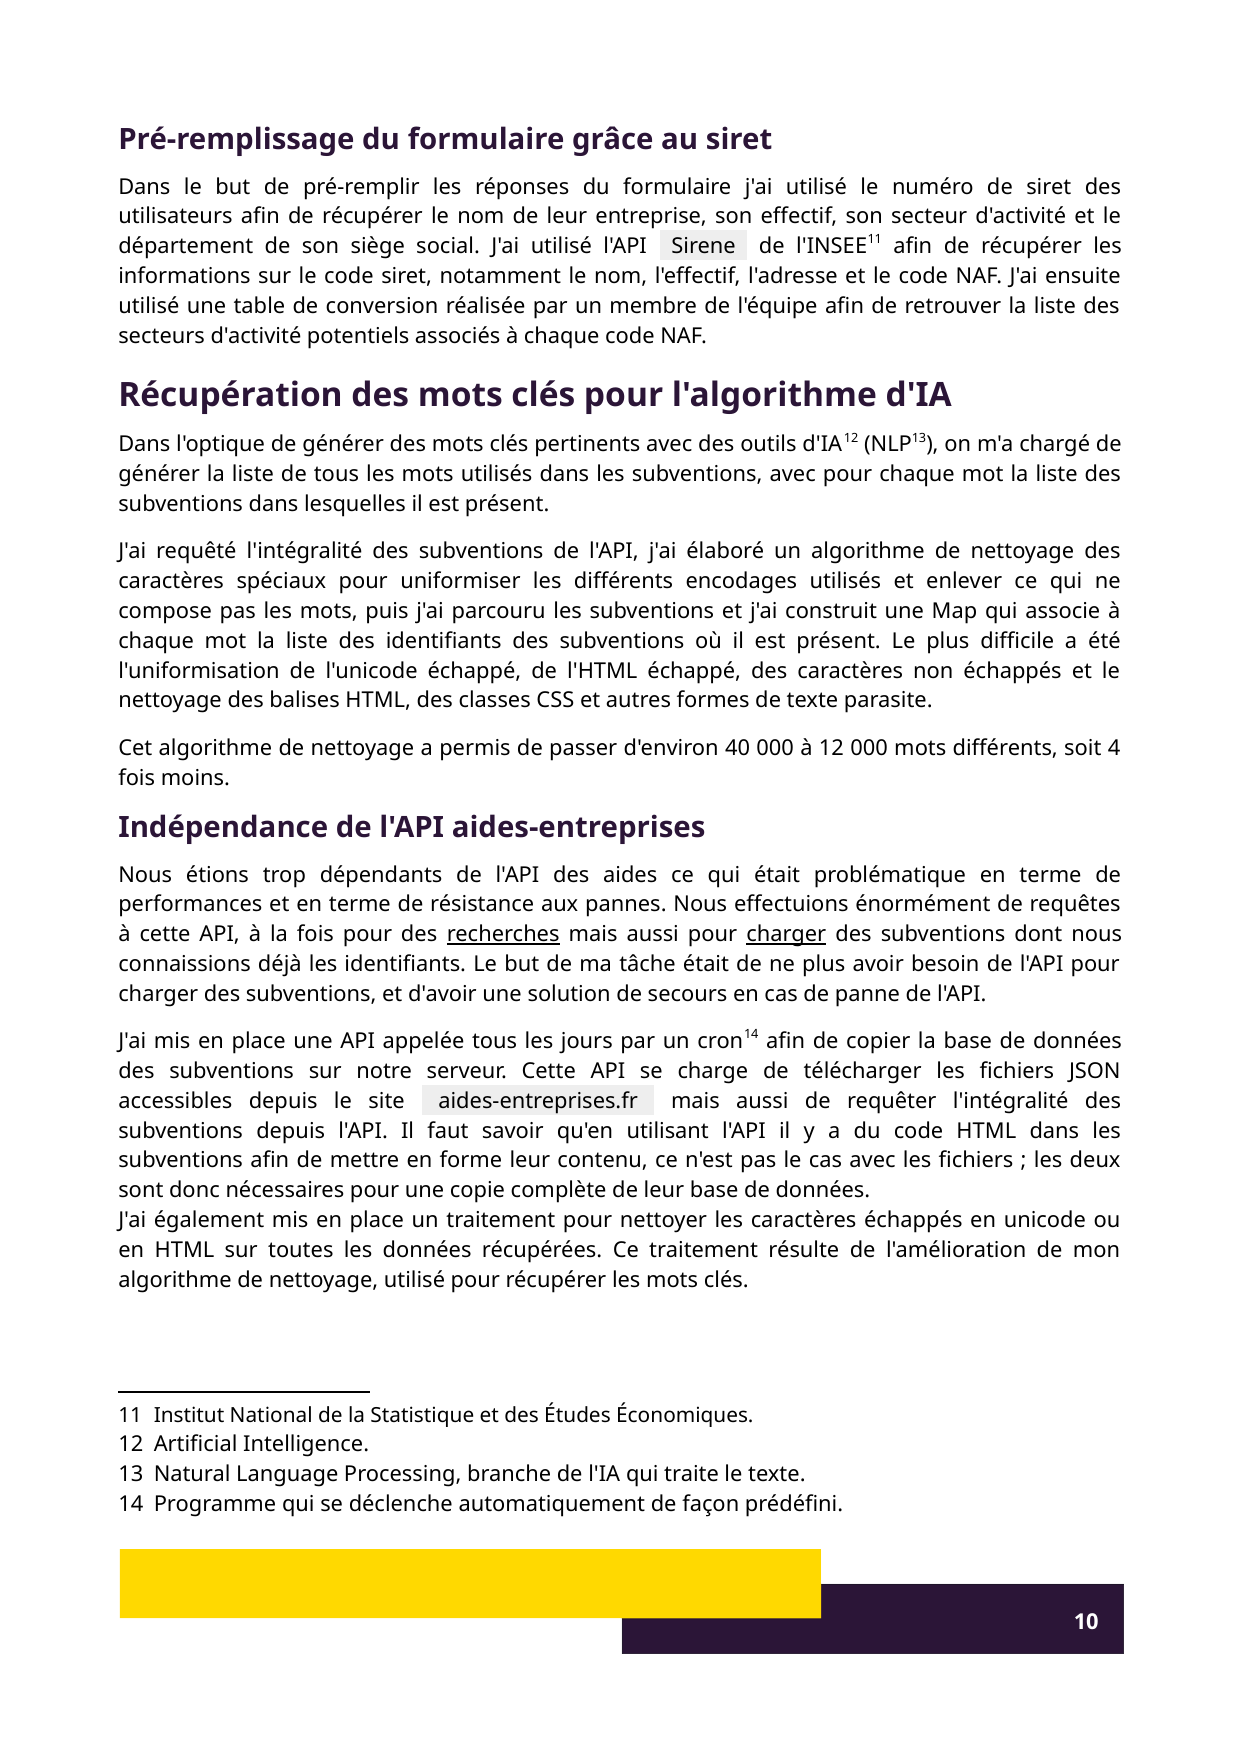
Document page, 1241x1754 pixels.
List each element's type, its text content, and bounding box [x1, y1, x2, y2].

subtitle Récupération des mots clés pour l'algorithme d'IA [118, 370, 1122, 416]
text Nous étions trop dépendants de l'API des aides ce qui était problématique en terme de performances et en terme de résistance aux pannes. Nous effectuions énormément de requêtes à cette API, à la fois pour des recherches mais aussi pour charger des subventions dont nous connaissions déjà les identifiants. Le but de ma tâche était de ne plus avoir besoin de l'API pour charger des subventions, et d'avoir une solution de secours en cas de panne de l'API. [118, 859, 1122, 1008]
picture [119, 1549, 1124, 1654]
subtitle Pré-remplissage du formulaire grâce au siret [118, 118, 1122, 158]
text J'ai requêté l'intégralité des subventions de l'API, j'ai élaboré un algorithme de nettoyage des caractères spéciaux pour uniformiser les différents encodages utilisés et enlever ce qui ne compose pas les mots, puis j'ai parcouru les subventions et j'ai construit une Map qui associe à chaque mot la liste des identifiants des subventions où il est présent. Le plus difficile a été l'uniformisation de l'unicode échappé, de l'HTML échappé, des caractères non échappés et le nettoyage des balises HTML, des classes CSS et autres formes de texte parasite. [118, 536, 1122, 714]
text J'ai mis en place une API appelée tous les jours par un cron afin de copier la base de données des subventions sur notre serveur. Cette API se charge de télécharger les fichiers JSON accessibles depuis le site aides-entreprises.fr mais aussi de requêter l'intégralité des subventions depuis l'API. Il faut savoir qu'en utilisant l'API il y a du code HTML dans les subventions afin de mettre en forme leur contenu, ce n'est pas le cas avec les fichiers ; les deux sont donc nécessaires pour une copie complète de leur base de données. [118, 1025, 1122, 1204]
text Dans le but de pré-remplir les réponses du formulaire j'ai utilisé le numéro de siret des utilisateurs afin de récupérer le nom de leur entreprise, son effectif, son secteur d'activité et le département de son siège social. J'ai utilisé l'API Sirene de l'INSEE afin de récupérer les informations sur le code siret, notamment le nom, l'effectif, l'adresse et le code NAF. J'ai ensuite utilisé une table de conversion réalisée par un membre de l'équipe afin de retrouver la liste des secteurs d'activité potentiels associés à chaque code NAF. [118, 171, 1122, 349]
text Programme qui se déclenche automatiquement de façon prédéfini. [118, 1488, 1122, 1517]
text Artificial Intelligence. [118, 1428, 1122, 1458]
text Natural Language Processing, branche de l'IA qui traite le texte. [118, 1458, 1122, 1488]
text Dans l'optique de générer des mots clés pertinents avec des outils d'IA (NLP), on m'a chargé de générer la liste de tous les mots utilisés dans les subventions, avec pour chaque mot la liste des subventions dans lesquelles il est présent. [118, 428, 1122, 518]
text Cet algorithme de nettoyage a permis de passer d'environ 40 000 à 12 000 mots différents, soit 4 fois moins. [118, 732, 1122, 792]
text Institut National de la Statistique et des Études Économiques. [118, 1398, 1122, 1428]
subtitle Indépendance de l'API aides-entreprises [118, 806, 1122, 846]
text J'ai également mis en place un traitement pour nettoyer les caractères échappés en unicode ou en HTML sur toutes les données récupérées. Ce traitement résulte de l'amélioration de mon algorithme de nettoyage, utilisé pour récupérer les mots clés. [118, 1204, 1122, 1293]
